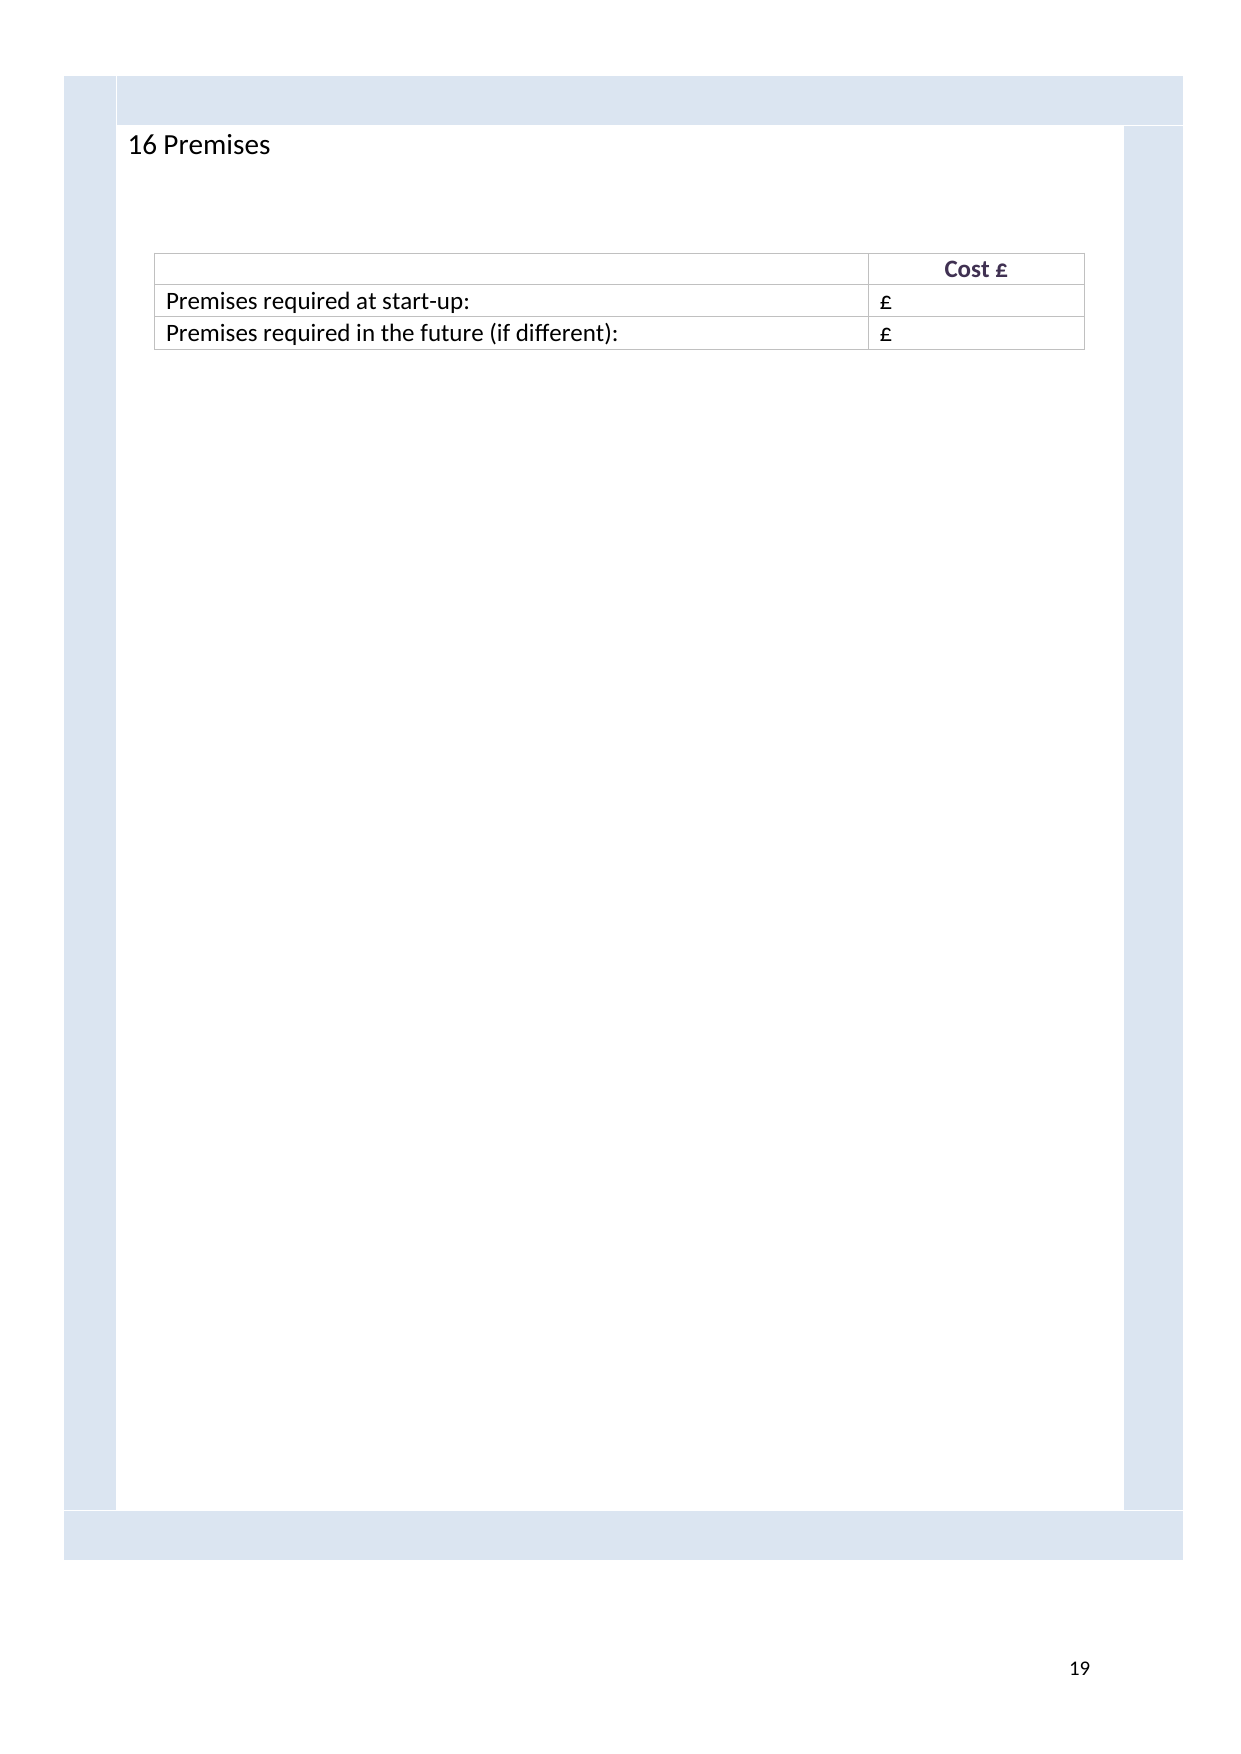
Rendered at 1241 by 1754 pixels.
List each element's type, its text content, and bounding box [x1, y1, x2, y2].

table_cell [117, 76, 1183, 125]
table_cell [64, 76, 116, 1510]
table_header Cost £ [869, 254, 1084, 284]
table_cell £ [869, 317, 1084, 349]
table_header [155, 254, 868, 284]
table_cell Premises required in the future (if different): [155, 317, 868, 349]
table_cell [64, 1511, 1183, 1560]
table_cell [1124, 126, 1183, 1510]
table_cell Premises required at start-up: [155, 285, 868, 316]
table_cell 16 Premises [117, 126, 1123, 1510]
table_cell £ [869, 285, 1084, 316]
